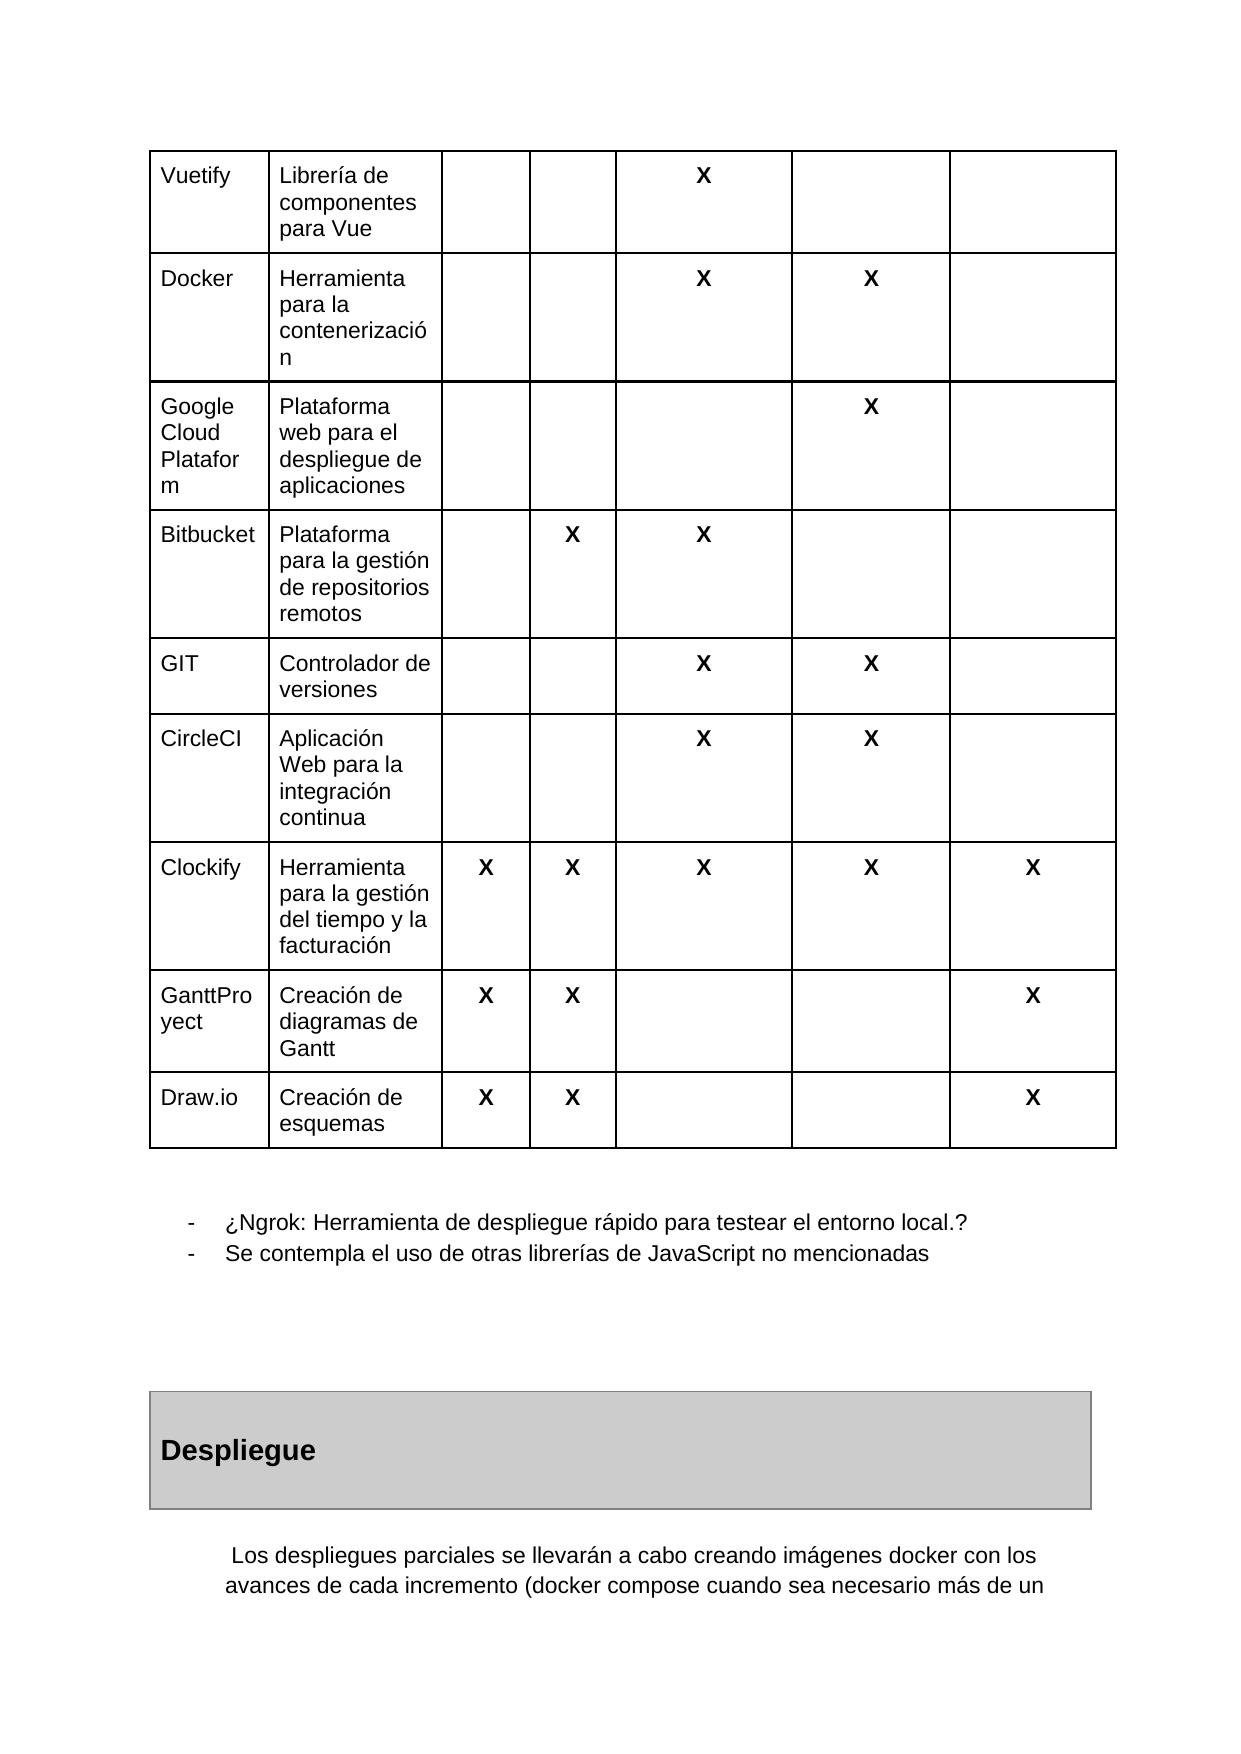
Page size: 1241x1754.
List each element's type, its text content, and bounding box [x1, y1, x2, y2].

table_cell [793, 511, 949, 637]
table_cell X [443, 1073, 529, 1147]
table_cell Aplicación Web para la integración continua [270, 715, 441, 841]
table_header Despliegue [151, 1392, 1090, 1508]
table_cell X [951, 971, 1115, 1071]
table_cell [531, 383, 615, 509]
table_cell X [617, 843, 791, 969]
table_cell X [531, 843, 615, 969]
table_cell GanttProyect [151, 971, 268, 1071]
table_cell Creación de diagramas de Gantt [270, 971, 441, 1071]
table_cell X [793, 254, 949, 380]
table_cell X [443, 971, 529, 1071]
table_cell X [793, 639, 949, 713]
table_cell Creación de esquemas [270, 1073, 441, 1147]
table_cell X [793, 843, 949, 969]
table_cell Herramienta para la gestión del tiempo y la facturación [270, 843, 441, 969]
table_cell Plataforma web para el despliegue de aplicaciones [270, 383, 441, 509]
table_cell X [531, 971, 615, 1071]
table_cell Clockify [151, 843, 268, 969]
table_cell Vuetify [151, 152, 268, 252]
table_cell Docker [151, 254, 268, 380]
table_cell [793, 971, 949, 1071]
table_cell Bitbucket [151, 511, 268, 637]
table_cell [951, 639, 1115, 713]
table_cell [531, 254, 615, 380]
list ¿Ngrok: Herramienta de despliegue rápido para testear el entorno local.? [187, 1209, 1090, 1236]
table_cell [443, 511, 529, 637]
table_cell [443, 639, 529, 713]
table_cell CircleCI [151, 715, 268, 841]
table_cell X [951, 1073, 1115, 1147]
table_cell [951, 511, 1115, 637]
table_cell [617, 383, 791, 509]
list Se contempla el uso de otras librerías de JavaScript no mencionadas [187, 1239, 1090, 1266]
table_cell [617, 971, 791, 1071]
table_cell GIT [151, 639, 268, 713]
table_cell X [617, 715, 791, 841]
table_cell [951, 715, 1115, 841]
table_cell X [617, 639, 791, 713]
text Los despliegues parciales se llevarán a cabo creando imágenes docker con los avances de cada incremento (docker compose cuando sea necesario más de un [225, 1542, 1090, 1599]
table_cell [443, 254, 529, 380]
table_cell Plataforma para la gestión de repositorios remotos [270, 511, 441, 637]
table_cell [951, 152, 1115, 252]
table_cell Google Cloud Plataform [151, 383, 268, 509]
table_cell X [531, 1073, 615, 1147]
table_cell Librería de componentes para Vue [270, 152, 441, 252]
table_cell [531, 715, 615, 841]
table_cell [443, 152, 529, 252]
table_cell [951, 254, 1115, 380]
table_cell Draw.io [151, 1073, 268, 1147]
table_cell [531, 152, 615, 252]
table_cell X [951, 843, 1115, 969]
table_cell X [531, 511, 615, 637]
table_cell Controlador de versiones [270, 639, 441, 713]
table_cell X [617, 254, 791, 380]
table_cell X [617, 511, 791, 637]
table_cell X [793, 383, 949, 509]
table_cell X [443, 843, 529, 969]
table_cell Herramienta para la contenerización [270, 254, 441, 380]
table_cell [443, 715, 529, 841]
table_cell [793, 1073, 949, 1147]
table_cell [443, 383, 529, 509]
table_cell [793, 152, 949, 252]
table_cell [617, 1073, 791, 1147]
table_cell [531, 639, 615, 713]
table_cell [951, 383, 1115, 509]
table_cell X [793, 715, 949, 841]
table_cell X [617, 152, 791, 252]
